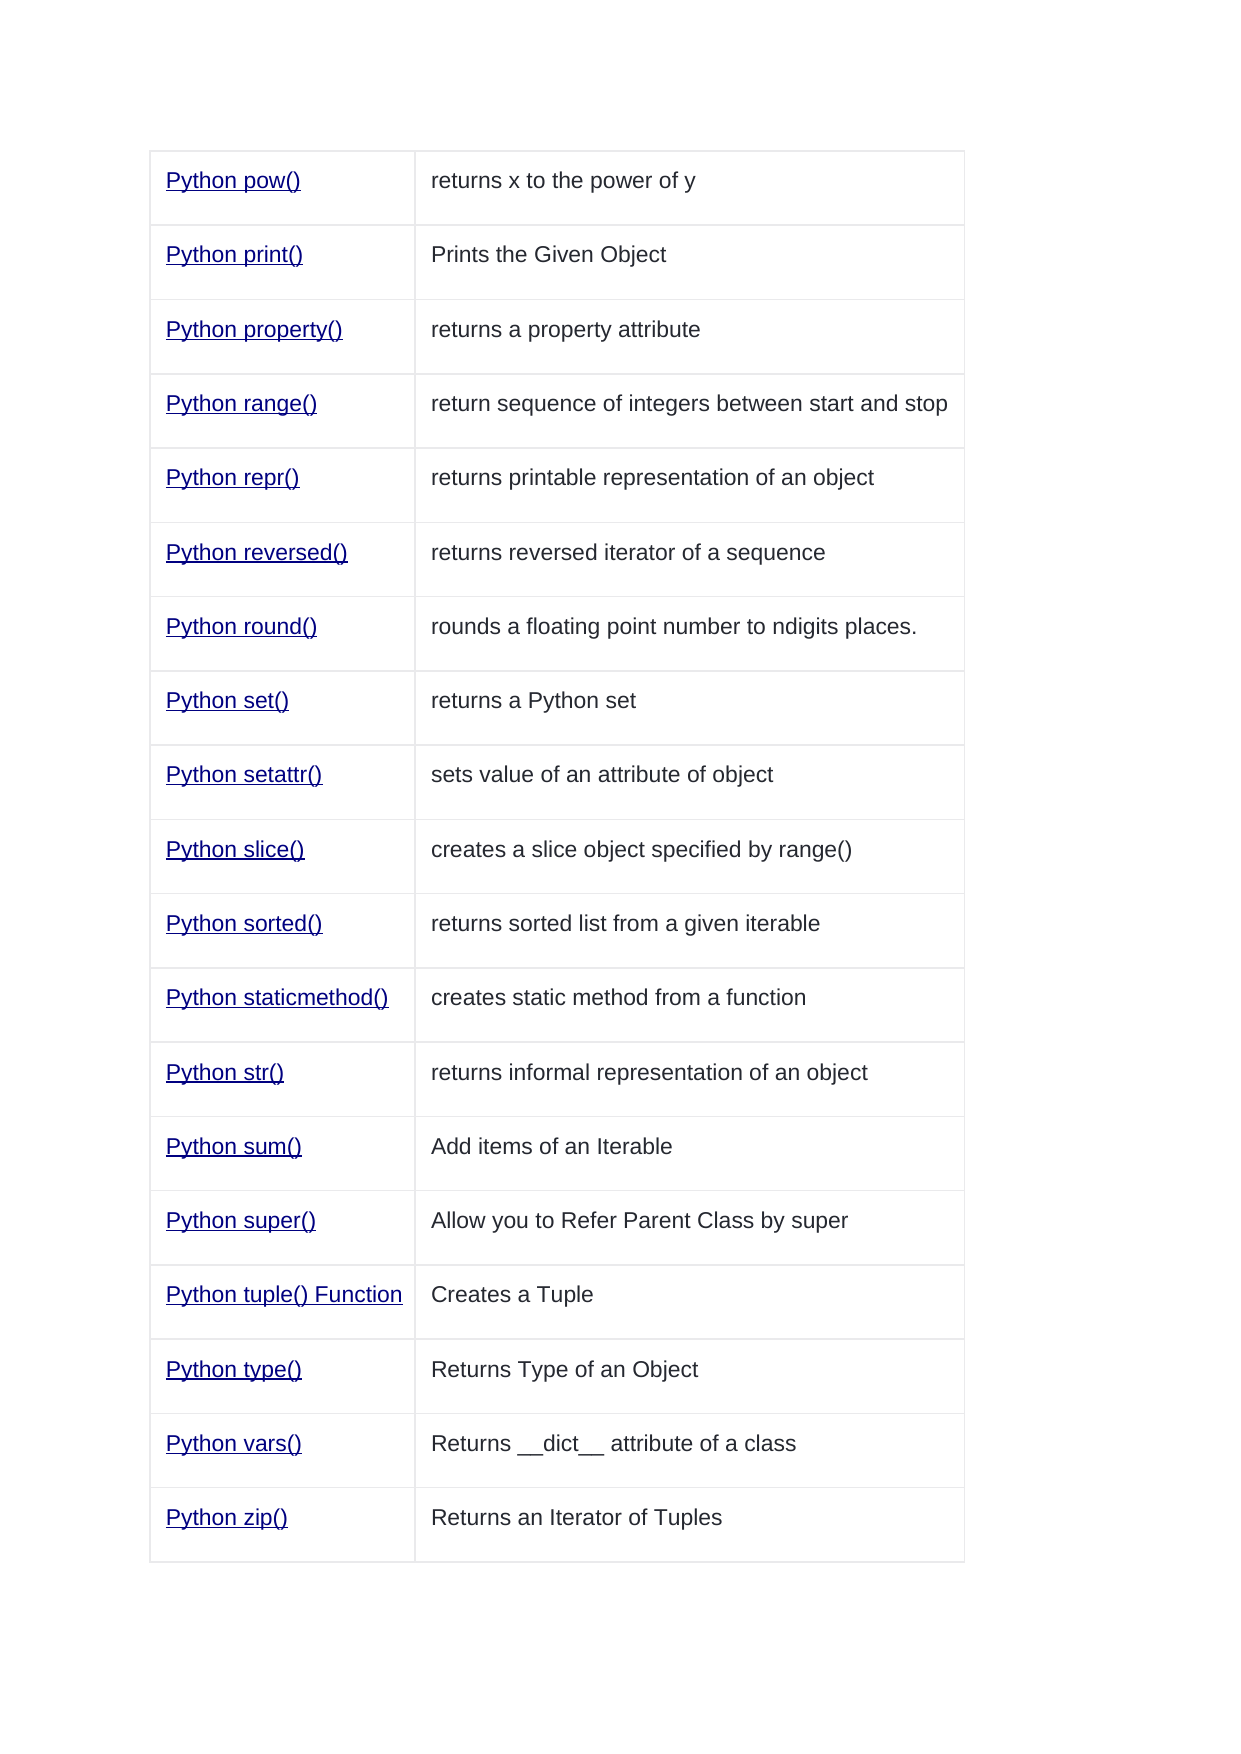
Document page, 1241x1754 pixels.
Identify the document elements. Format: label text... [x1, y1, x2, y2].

table_cell creates static method from a function [416, 969, 964, 1041]
table_cell Returns Type of an Object [416, 1340, 964, 1413]
table_cell returns x to the power of y [416, 152, 964, 224]
table_cell creates a slice object specified by range() [416, 820, 964, 893]
table_cell Python tuple() Function [151, 1266, 414, 1338]
table_cell Python sum() [151, 1117, 414, 1190]
table_cell Add items of an Iterable [416, 1117, 964, 1190]
table_cell sets value of an attribute of object [416, 746, 964, 818]
table_cell Python set() [151, 672, 414, 744]
table_cell returns reversed iterator of a sequence [416, 523, 964, 596]
table_cell returns informal representation of an object [416, 1043, 964, 1116]
table_cell Python zip() [151, 1488, 414, 1561]
table_cell Python sorted() [151, 894, 414, 967]
table_cell Python str() [151, 1043, 414, 1116]
table_cell Python repr() [151, 449, 414, 521]
table_cell Returns an Iterator of Tuples [416, 1488, 964, 1561]
table_cell Python slice() [151, 820, 414, 893]
table_cell Python setattr() [151, 746, 414, 818]
table_cell Python print() [151, 226, 414, 298]
table_cell Prints the Given Object [416, 226, 964, 298]
table_cell Returns __dict__ attribute of a class [416, 1414, 964, 1487]
table_cell rounds a floating point number to ndigits places. [416, 597, 964, 670]
table_cell returns a Python set [416, 672, 964, 744]
table_cell Python property() [151, 300, 414, 373]
table_cell Python range() [151, 375, 414, 447]
table_cell return sequence of integers between start and stop [416, 375, 964, 447]
table_cell Python round() [151, 597, 414, 670]
table_cell Python reversed() [151, 523, 414, 596]
table_cell Python pow() [151, 152, 414, 224]
table_cell Python type() [151, 1340, 414, 1413]
table_cell Python vars() [151, 1414, 414, 1487]
table_cell returns sorted list from a given iterable [416, 894, 964, 967]
table_cell Creates a Tuple [416, 1266, 964, 1338]
table_cell returns a property attribute [416, 300, 964, 373]
table_cell returns printable representation of an object [416, 449, 964, 521]
table_cell Python staticmethod() [151, 969, 414, 1041]
table_cell Python super() [151, 1191, 414, 1264]
table_cell Allow you to Refer Parent Class by super [416, 1191, 964, 1264]
